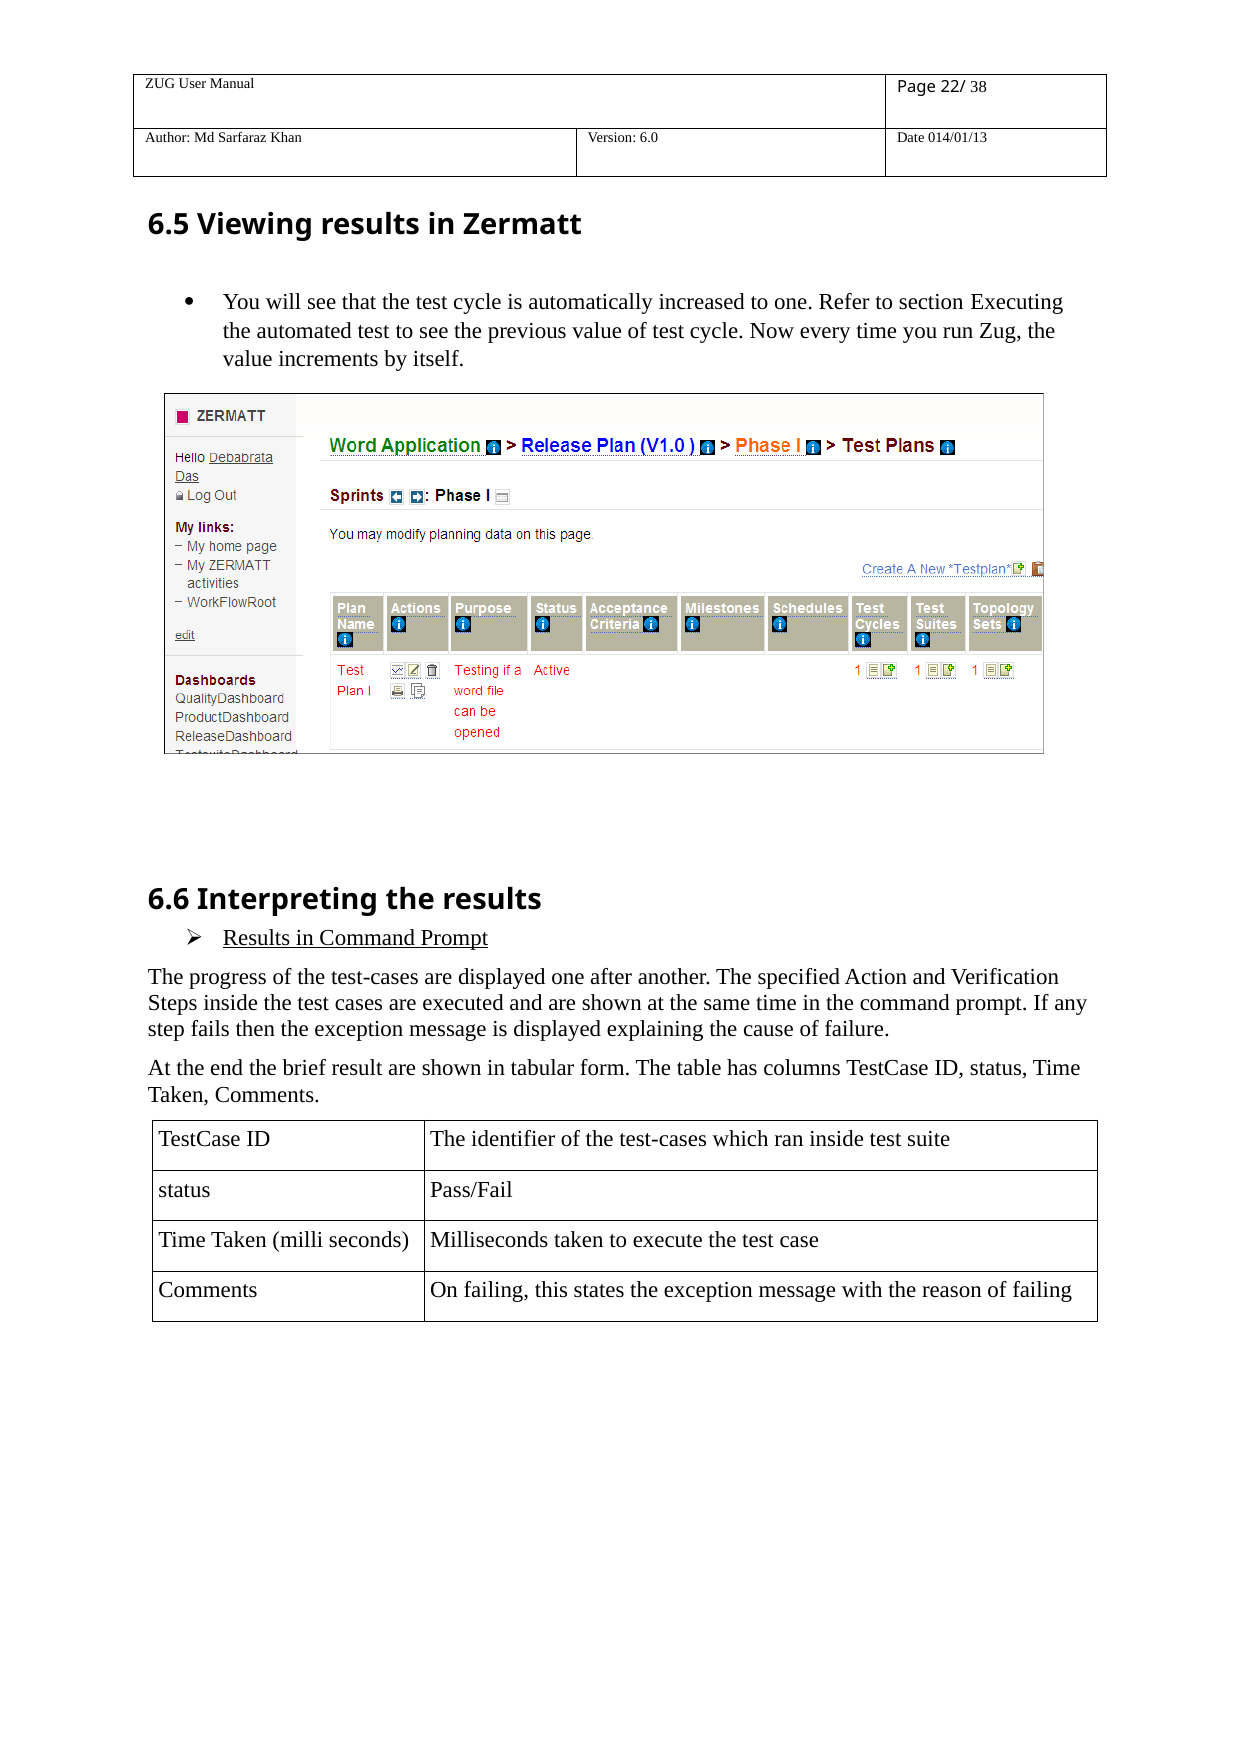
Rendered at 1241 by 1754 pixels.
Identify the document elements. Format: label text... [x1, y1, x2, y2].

table_cell On failing, this states the exception message with the reason of failing [425, 1272, 1097, 1321]
table_cell Milliseconds taken to execute the test case [425, 1221, 1097, 1271]
subtitle 6.5 Viewing results in Zermatt [148, 203, 1092, 243]
table_header The identifier of the test-cases which ran inside test suite [425, 1121, 1097, 1170]
list You will see that the test cycle is automatically increased to one. Refer to section Executing the automated test to see the previous value of test cycle. Now every time you run Zug, the value increments by itself. [185, 288, 1092, 372]
subtitle 6.6 Interpreting the results [148, 878, 1092, 918]
text At the end the brief result are shown in tabular form. The table has columns TestCase ID, status, Time Taken, Comments. [148, 1054, 1092, 1107]
table_cell Pass/Fail [425, 1171, 1097, 1220]
table_header TestCase ID [153, 1121, 424, 1170]
table_cell Comments [153, 1272, 424, 1321]
picture [164, 393, 1044, 754]
list Results in Command Prompt [185, 924, 1092, 950]
table_cell status [153, 1171, 424, 1220]
table_cell Time Taken (milli seconds) [153, 1221, 424, 1271]
text The progress of the test-cases are displayed one after another. The specified Action and Verification Steps inside the test cases are executed and are shown at the same time in the command prompt. If any step fails then the exception message is displayed explaining the cause of failure. [148, 963, 1092, 1042]
